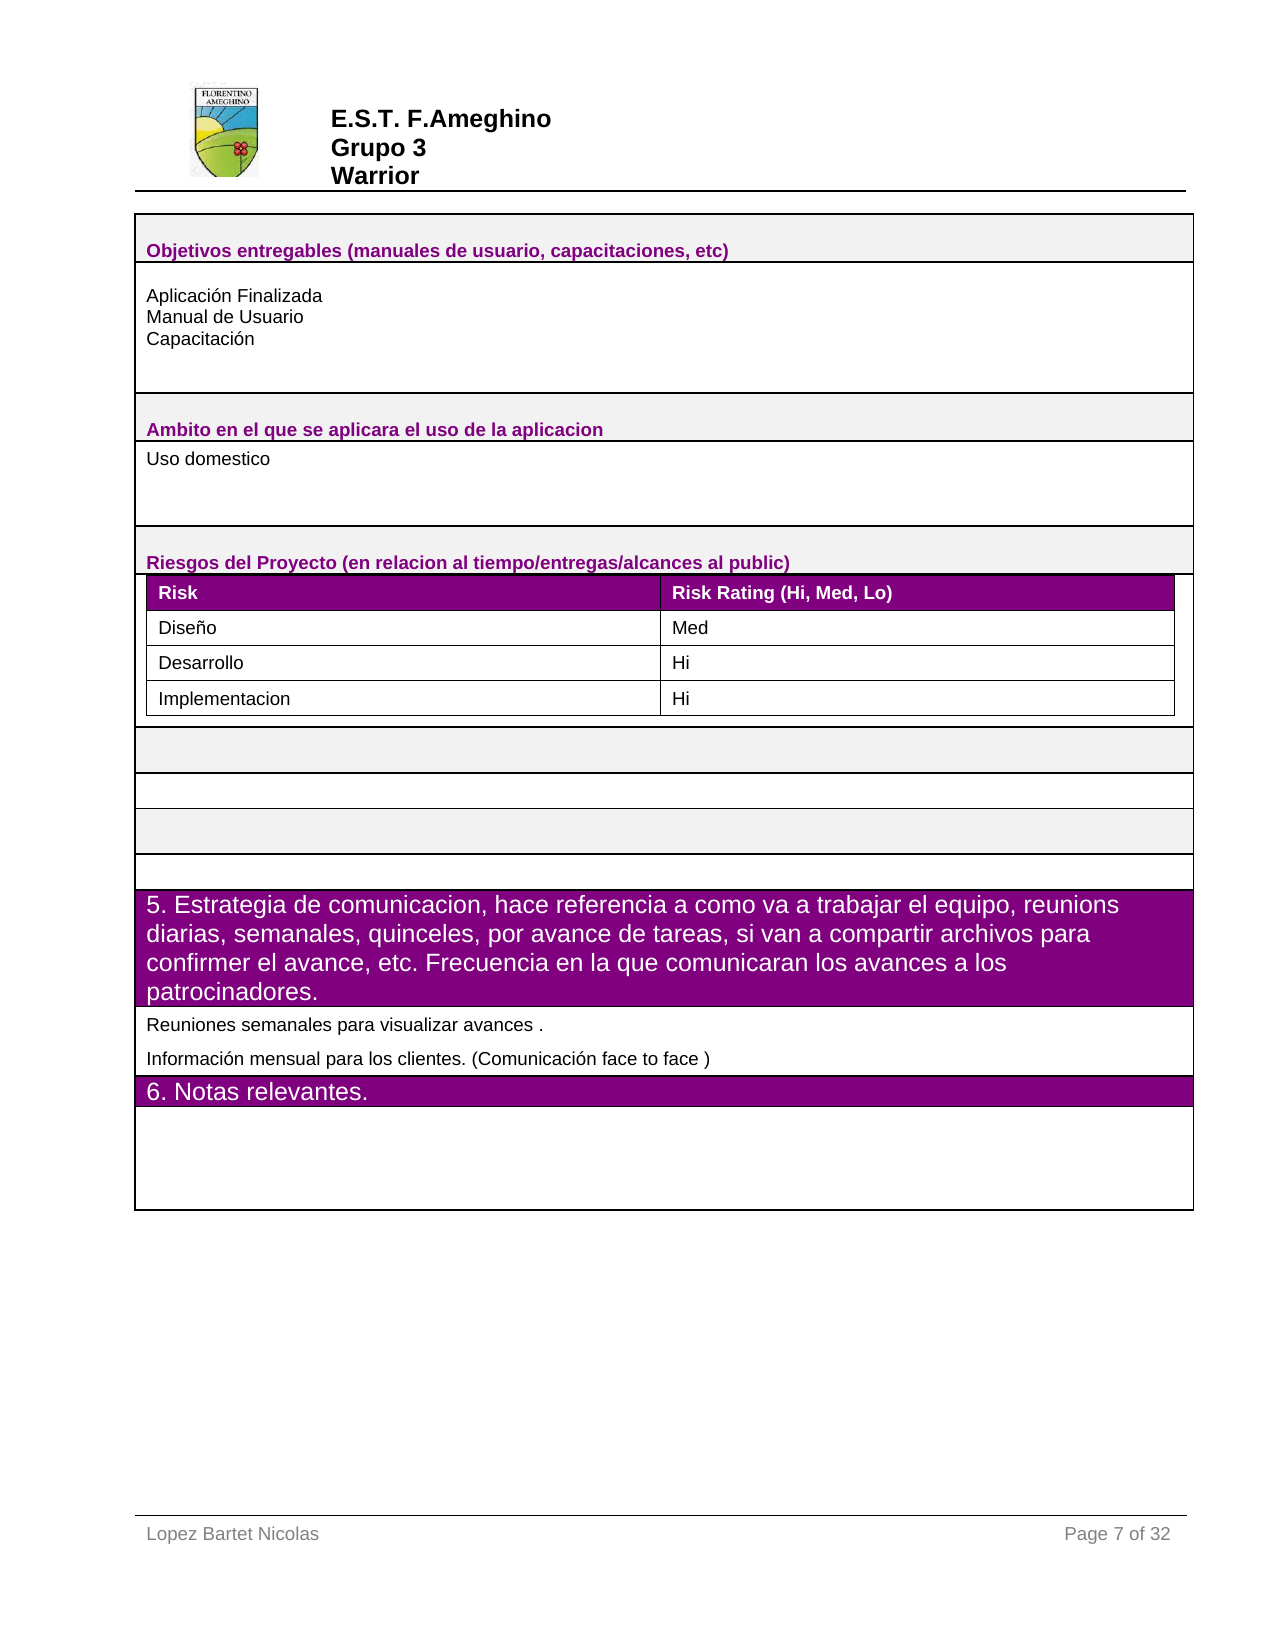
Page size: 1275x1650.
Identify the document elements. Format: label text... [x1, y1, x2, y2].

table_cell [136, 774, 1193, 808]
table_cell Desarrollo [147, 646, 660, 680]
table_cell Aplicación Finalizada Manual de Usuario Capacitación [136, 263, 1193, 392]
table_header Risk Rating (Hi, Med, Lo) [661, 576, 1174, 610]
table_cell [136, 728, 1193, 772]
table_cell [136, 855, 1193, 889]
table_cell Hi [661, 681, 1174, 715]
table_cell [136, 575, 1193, 726]
table_cell Med [661, 611, 1174, 645]
table_cell [136, 1107, 1193, 1209]
table_header Risk [147, 576, 660, 610]
table_cell [136, 809, 1193, 853]
table_cell 6. Notas relevantes. [136, 1077, 1193, 1106]
table_cell Uso domestico [136, 442, 1193, 525]
table_cell Riesgos del Proyecto (en relacion al tiempo/entregas/alcances al public) [136, 527, 1193, 573]
table_cell Reuniones semanales para visualizar avances . Información mensual para los clientes. (Comunicación face to face ) [136, 1007, 1193, 1075]
table_cell Hi [661, 646, 1174, 680]
table_cell 5. Estrategia de comunicacion, hace referencia a como va a trabajar el equipo, reunions diarias, semanales, quinceles, por avance de tareas, si van a compartir archivos para confirmer el avance, etc. Frecuencia en la que comunicaran los avances a los patrocinadores. [136, 891, 1193, 1006]
picture [189, 82, 260, 177]
table_cell Ambito en el que se aplicara el uso de la aplicacion [136, 394, 1193, 440]
table_cell Implementacion [147, 681, 660, 715]
table_cell Objetivos entregables (manuales de usuario, capacitaciones, etc) [136, 215, 1193, 261]
table_cell Diseño [147, 611, 660, 645]
